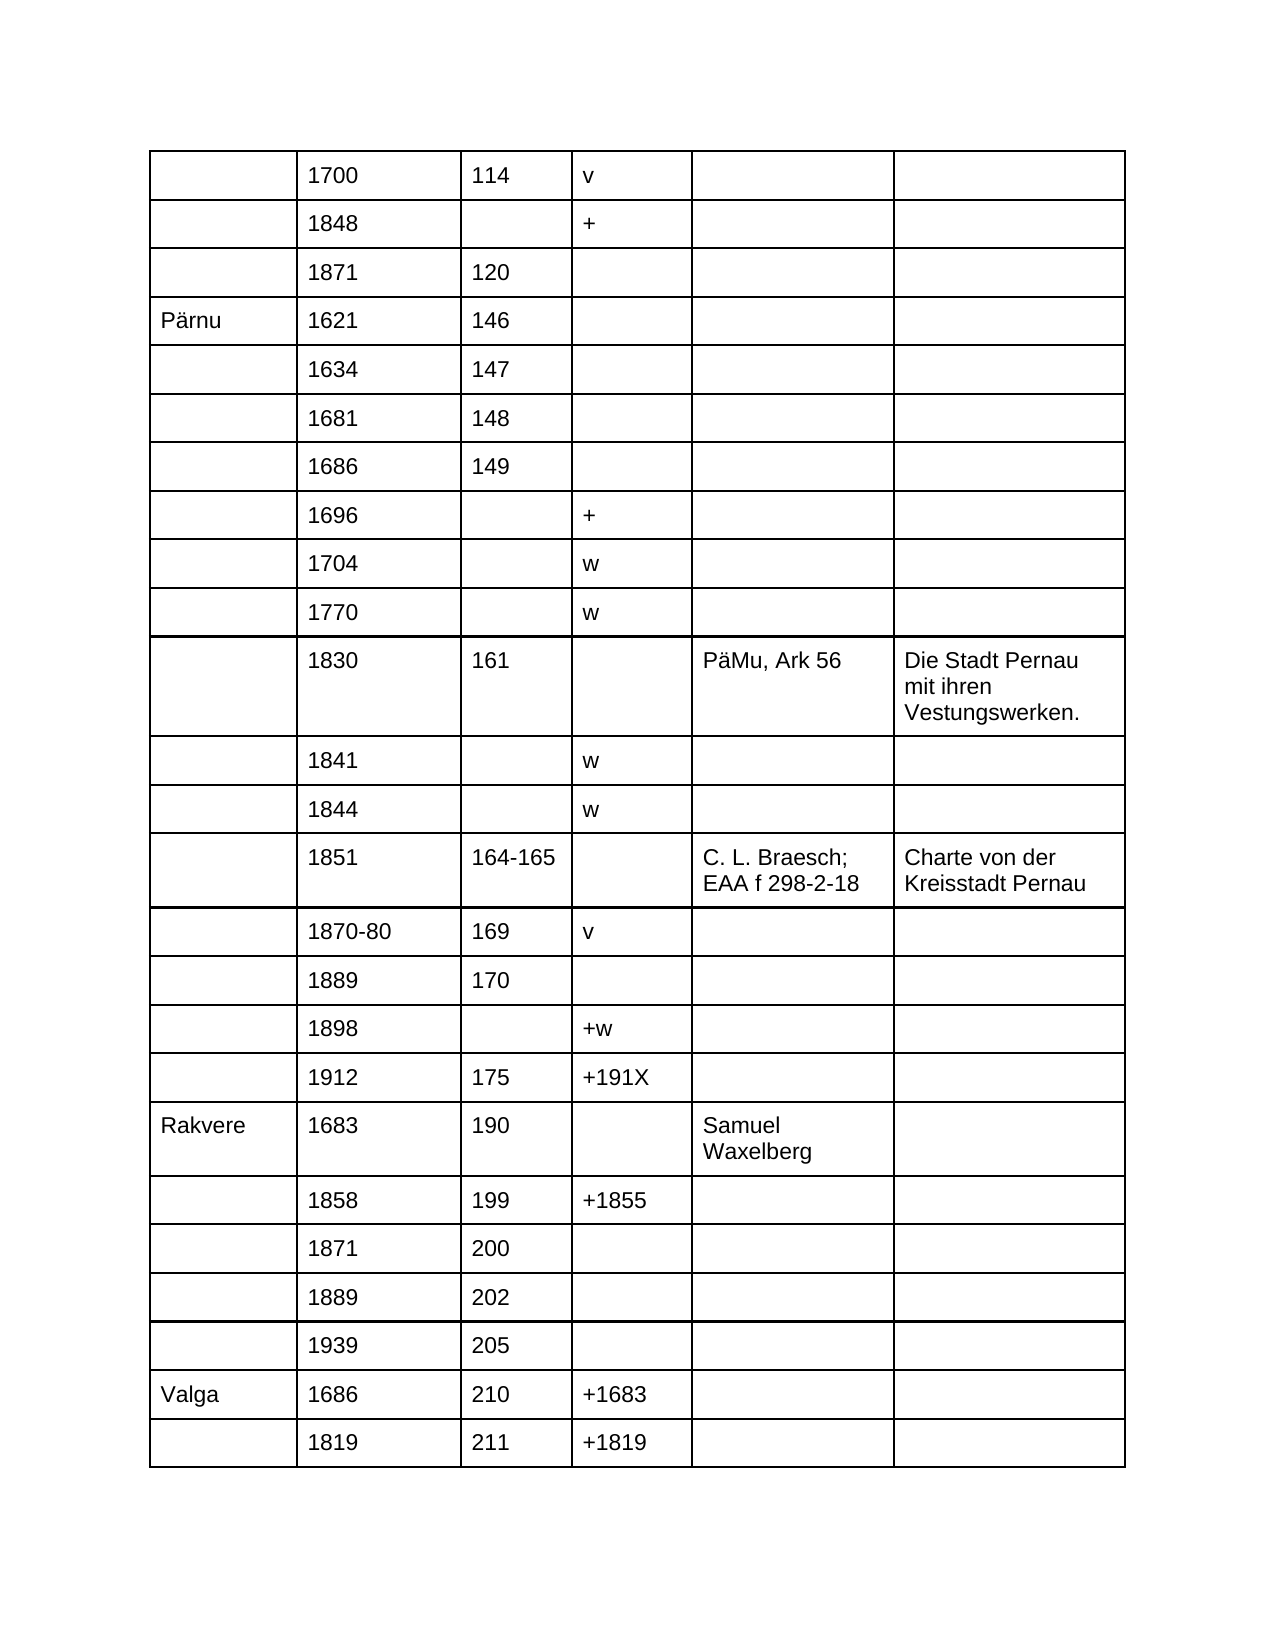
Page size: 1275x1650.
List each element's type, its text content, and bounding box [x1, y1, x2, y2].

table_cell 120 [462, 249, 571, 296]
table_cell 164-165 [462, 834, 571, 906]
table_cell [895, 1225, 1124, 1272]
table_cell 114 [462, 152, 571, 198]
table_cell [693, 540, 893, 587]
table_cell [693, 786, 893, 832]
table_cell [693, 1323, 893, 1369]
table_cell [895, 540, 1124, 587]
table_cell [573, 1274, 691, 1320]
table_cell 1770 [298, 589, 460, 635]
table_cell [895, 1371, 1124, 1417]
table_cell 199 [462, 1177, 571, 1223]
table_cell [693, 1371, 893, 1417]
table_cell 1844 [298, 786, 460, 832]
table_cell 1819 [298, 1420, 460, 1466]
table_cell [151, 346, 296, 393]
table_cell [573, 249, 691, 296]
table_cell 1939 [298, 1323, 460, 1369]
table_cell [693, 1225, 893, 1272]
table_cell 149 [462, 443, 571, 490]
table_cell [151, 638, 296, 735]
table_cell 1912 [298, 1054, 460, 1101]
table_cell 210 [462, 1371, 571, 1417]
table_cell 1621 [298, 298, 460, 344]
table_cell [462, 589, 571, 635]
table_cell 1841 [298, 737, 460, 784]
table_cell 1889 [298, 1274, 460, 1320]
table_cell w [573, 786, 691, 832]
table_cell [151, 395, 296, 441]
table_cell 1898 [298, 1006, 460, 1052]
table_cell 1858 [298, 1177, 460, 1223]
table_cell [895, 1006, 1124, 1052]
table_cell [895, 395, 1124, 441]
table_cell [573, 1103, 691, 1175]
table_cell v [573, 152, 691, 198]
table_cell [151, 540, 296, 587]
table_cell 1686 [298, 1371, 460, 1417]
table_cell [151, 909, 296, 955]
table_cell 169 [462, 909, 571, 955]
table_cell Charte von der Kreisstadt Pernau [895, 834, 1124, 906]
table_cell + [573, 201, 691, 247]
table_cell Valga [151, 1371, 296, 1417]
table_cell [895, 152, 1124, 198]
table_cell [151, 737, 296, 784]
table_cell [151, 589, 296, 635]
table_cell [151, 152, 296, 198]
table_cell [693, 298, 893, 344]
table_cell w [573, 589, 691, 635]
table_cell [895, 957, 1124, 1003]
table_cell [895, 1103, 1124, 1175]
table_cell [693, 443, 893, 490]
table_cell [151, 492, 296, 538]
table_cell [693, 492, 893, 538]
table_cell [151, 1420, 296, 1466]
table_cell 200 [462, 1225, 571, 1272]
table_cell [573, 443, 691, 490]
table_cell [151, 249, 296, 296]
table_cell 202 [462, 1274, 571, 1320]
table_cell +1683 [573, 1371, 691, 1417]
table_cell [151, 786, 296, 832]
table_cell [151, 957, 296, 1003]
table_cell 1830 [298, 638, 460, 735]
table_cell [151, 1177, 296, 1223]
table_cell 1700 [298, 152, 460, 198]
table_cell 1848 [298, 201, 460, 247]
table_cell 148 [462, 395, 571, 441]
table_cell [895, 1420, 1124, 1466]
table_cell [693, 1177, 893, 1223]
table_cell [693, 909, 893, 955]
table_cell [151, 1323, 296, 1369]
table_cell [693, 201, 893, 247]
table_cell +1819 [573, 1420, 691, 1466]
table_cell [895, 443, 1124, 490]
table_cell [895, 589, 1124, 635]
table_cell [693, 346, 893, 393]
table_cell Die Stadt Pernau mit ihren Vestungswerken. [895, 638, 1124, 735]
table_cell [895, 786, 1124, 832]
table_cell 1851 [298, 834, 460, 906]
table_cell [895, 737, 1124, 784]
table_cell [693, 249, 893, 296]
table_cell [693, 1274, 893, 1320]
table_cell 1704 [298, 540, 460, 587]
table_cell +w [573, 1006, 691, 1052]
table_cell 1871 [298, 249, 460, 296]
table_cell 147 [462, 346, 571, 393]
table_cell [693, 1006, 893, 1052]
table_cell [462, 1006, 571, 1052]
table_cell [573, 834, 691, 906]
table_cell Rakvere [151, 1103, 296, 1175]
table_cell [462, 737, 571, 784]
table_cell [895, 298, 1124, 344]
table_cell [895, 1274, 1124, 1320]
table_cell [693, 1054, 893, 1101]
table_cell 170 [462, 957, 571, 1003]
table_cell C. L. Braesch; EAA f 298-2-18 [693, 834, 893, 906]
table_cell [151, 443, 296, 490]
table_cell [573, 1323, 691, 1369]
table_cell [895, 201, 1124, 247]
table_cell Pärnu [151, 298, 296, 344]
table_cell [895, 346, 1124, 393]
table_cell 190 [462, 1103, 571, 1175]
table_cell [151, 1225, 296, 1272]
table_cell [573, 395, 691, 441]
table_cell + [573, 492, 691, 538]
table_cell 1686 [298, 443, 460, 490]
table_cell 1696 [298, 492, 460, 538]
table_cell [693, 589, 893, 635]
table_cell [151, 1274, 296, 1320]
table_cell [573, 638, 691, 735]
table_cell [573, 1225, 691, 1272]
table_cell [895, 1323, 1124, 1369]
table_cell [462, 492, 571, 538]
table_cell [573, 298, 691, 344]
table_cell [693, 152, 893, 198]
table_cell [693, 1420, 893, 1466]
table_cell [895, 492, 1124, 538]
table_cell [462, 786, 571, 832]
table_cell Samuel Waxelberg [693, 1103, 893, 1175]
table_cell [895, 1054, 1124, 1101]
table_cell 205 [462, 1323, 571, 1369]
table_cell 1889 [298, 957, 460, 1003]
table_cell w [573, 737, 691, 784]
table_cell 146 [462, 298, 571, 344]
table_cell 161 [462, 638, 571, 735]
table_cell [151, 834, 296, 906]
table_cell [151, 1006, 296, 1052]
table_cell 211 [462, 1420, 571, 1466]
table_cell [895, 249, 1124, 296]
table_cell [895, 909, 1124, 955]
table_cell [693, 957, 893, 1003]
table_cell [573, 346, 691, 393]
table_cell [693, 395, 893, 441]
table_cell PäMu, Ark 56 [693, 638, 893, 735]
table_cell 1681 [298, 395, 460, 441]
table_cell v [573, 909, 691, 955]
table_cell 1870-80 [298, 909, 460, 955]
table_cell [462, 201, 571, 247]
table_cell 1683 [298, 1103, 460, 1175]
table_cell [895, 1177, 1124, 1223]
table_cell [151, 1054, 296, 1101]
table_cell [462, 540, 571, 587]
table_cell 1634 [298, 346, 460, 393]
table_cell +1855 [573, 1177, 691, 1223]
table_cell [573, 957, 691, 1003]
table_cell [151, 201, 296, 247]
table_cell +191X [573, 1054, 691, 1101]
table_cell [693, 737, 893, 784]
table_cell 1871 [298, 1225, 460, 1272]
table_cell 175 [462, 1054, 571, 1101]
table_cell w [573, 540, 691, 587]
